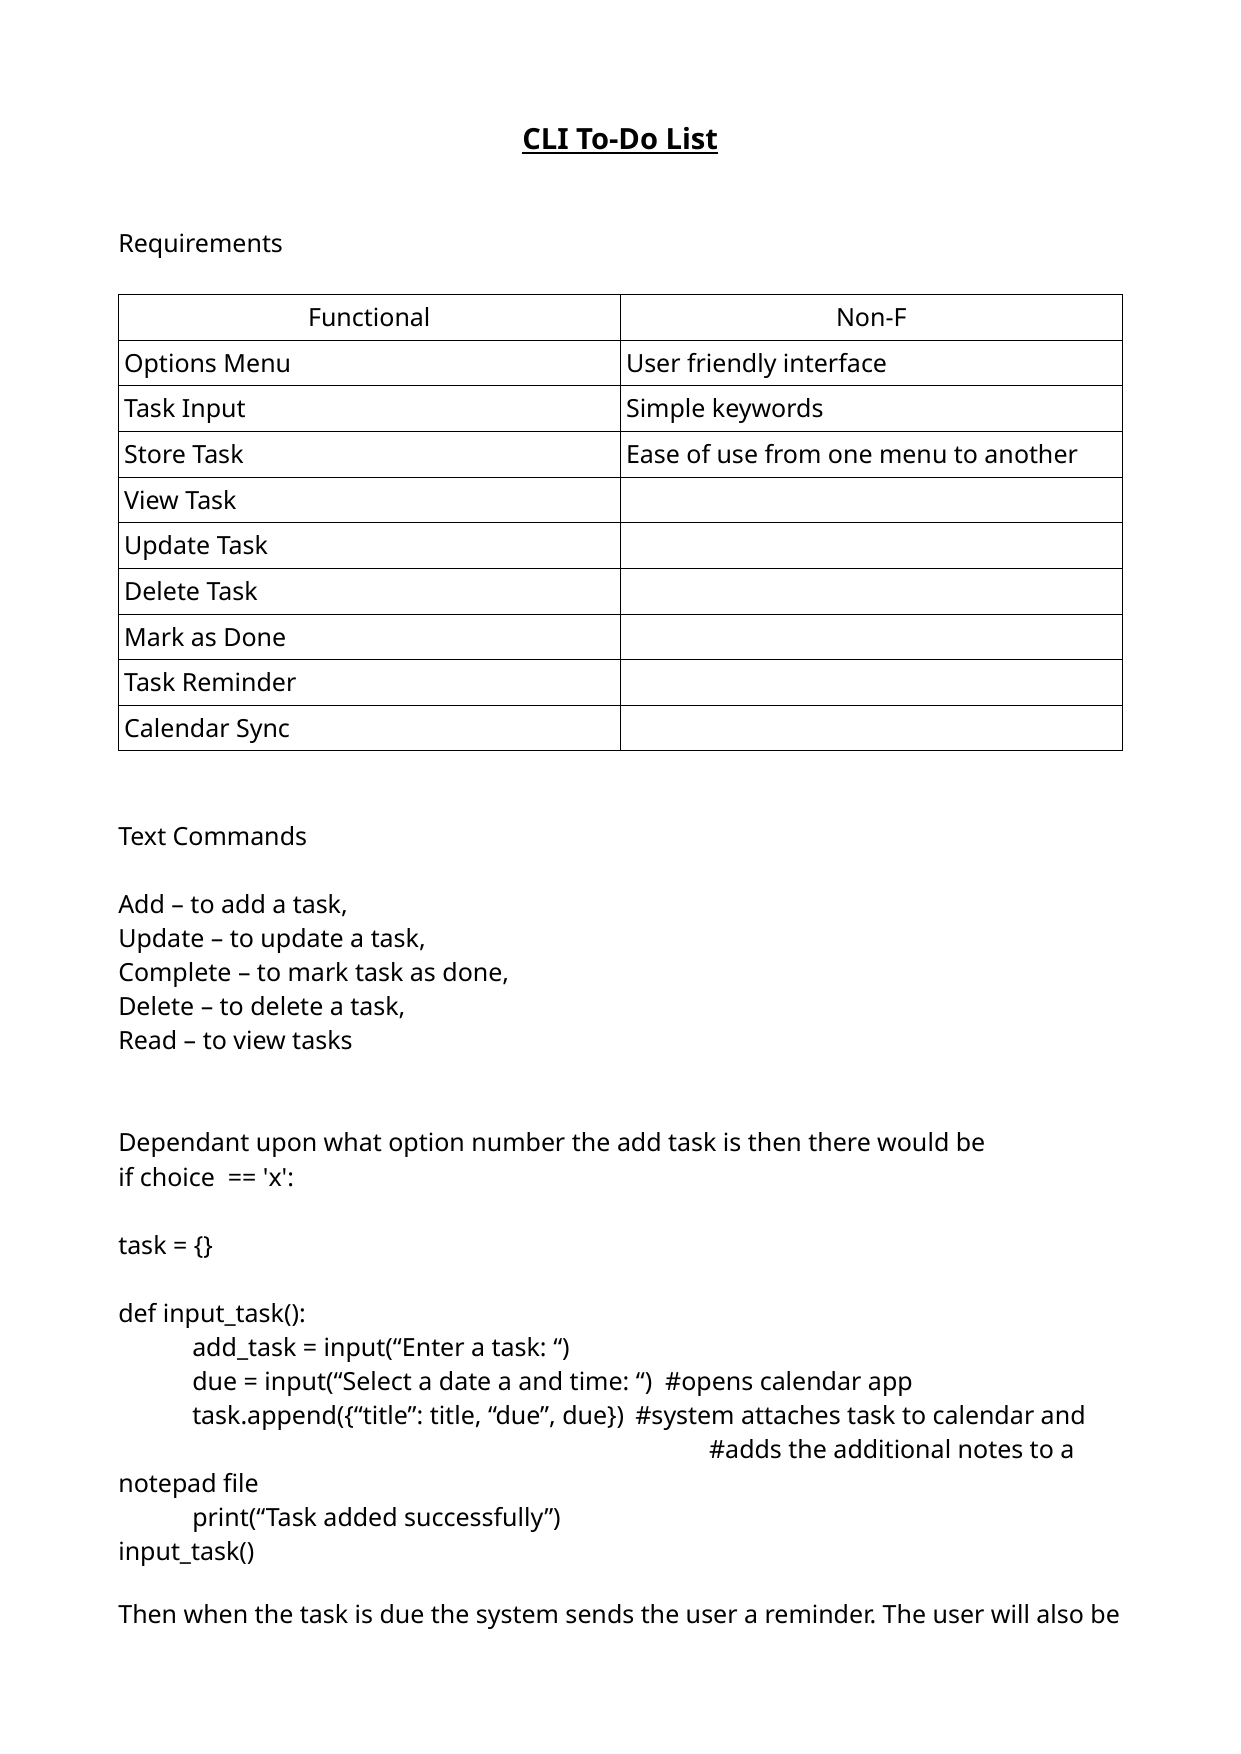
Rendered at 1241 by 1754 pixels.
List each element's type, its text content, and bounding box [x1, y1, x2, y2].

text Requirements [118, 226, 1122, 260]
table_cell Ease of use from one menu to another [621, 432, 1122, 477]
table_cell Options Menu [119, 341, 620, 385]
table_cell [621, 523, 1122, 568]
table_cell Calendar Sync [119, 706, 620, 750]
table_cell [621, 660, 1122, 705]
table_cell [621, 569, 1122, 613]
text print(“Task added successfully”) [118, 1500, 1122, 1534]
text Complete – to mark task as done, [118, 955, 1122, 989]
text Add – to add a task, [118, 887, 1122, 921]
text CLI To-Do List [118, 118, 1122, 158]
text Delete – to delete a task, [118, 989, 1122, 1023]
text add_task = input(“Enter a task: “) [118, 1329, 1122, 1363]
table_cell [621, 706, 1122, 750]
table_cell View Task [119, 478, 620, 522]
table_header Non-F [621, 295, 1122, 340]
text task = {} [118, 1227, 1122, 1261]
table_cell Task Input [119, 386, 620, 431]
text def input_task(): [118, 1295, 1122, 1329]
text task.append({“title”: title, “due”, due}) #system attaches task to calendar and #adds the additional notes to a notepad file [118, 1398, 1122, 1500]
table_cell Update Task [119, 523, 620, 568]
table_cell Task Reminder [119, 660, 620, 705]
table_cell Mark as Done [119, 615, 620, 659]
text Text Commands [118, 818, 1122, 853]
text if choice == 'x': [118, 1159, 1122, 1193]
text input_task() [118, 1534, 1122, 1568]
text Read – to view tasks [118, 1023, 1122, 1057]
text Then when the task is due the system sends the user a reminder. The user will also be [118, 1597, 1122, 1631]
table_cell User friendly interface [621, 341, 1122, 385]
table_cell [621, 478, 1122, 522]
table_cell Delete Task [119, 569, 620, 613]
text due = input(“Select a date a and time: “) #opens calendar app [118, 1363, 1122, 1398]
table_cell [621, 615, 1122, 659]
table_cell Store Task [119, 432, 620, 477]
table_header Functional [119, 295, 620, 340]
text Update – to update a task, [118, 921, 1122, 955]
text Dependant upon what option number the add task is then there would be [118, 1125, 1122, 1159]
table_cell Simple keywords [621, 386, 1122, 431]
